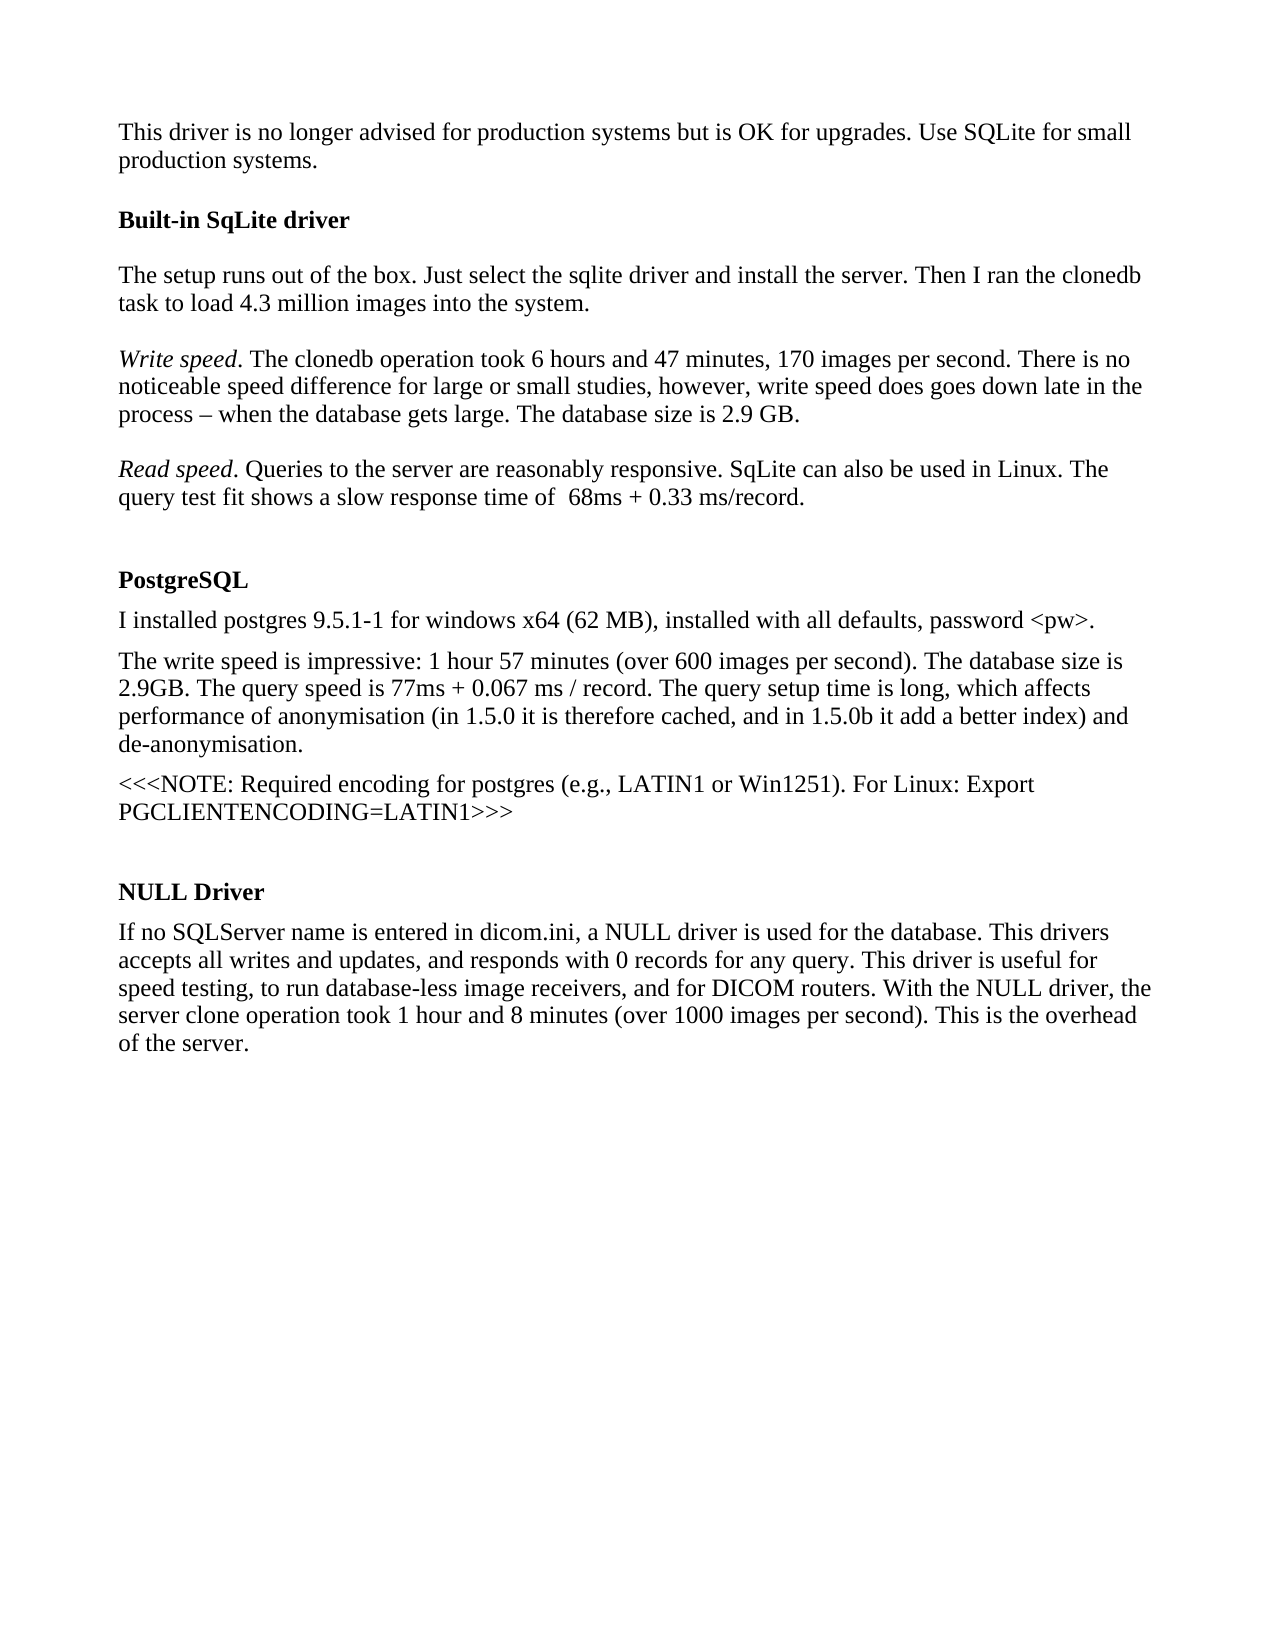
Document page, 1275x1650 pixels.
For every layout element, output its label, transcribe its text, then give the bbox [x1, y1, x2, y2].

text PostgreSQL [118, 566, 1157, 594]
text Read speed. Queries to the server are reasonably responsive. SqLite can also be used in Linux. The query test fit shows a slow response time of 68ms + 0.33 ms/record. [118, 456, 1157, 511]
text Built-in SqLite driver [118, 206, 1157, 234]
text Write speed. The clonedb operation took 6 hours and 47 minutes, 170 images per second. There is no noticeable speed difference for large or small studies, however, write speed does goes down late in the process – when the database gets large. The database size is 2.9 GB. [118, 345, 1157, 428]
text <<<NOTE: Required encoding for postgres (e.g., LATIN1 or Win1251). For Linux: Export PGCLIENTENCODING=LATIN1>>> [118, 770, 1157, 826]
text If no SQLServer name is entered in dicom.ini, a NULL driver is used for the database. This drivers accepts all writes and updates, and responds with 0 records for any query. This driver is useful for speed testing, to run database-less image receivers, and for DICOM routers. With the NULL driver, the server clone operation took 1 hour and 8 minutes (over 1000 images per second). This is the overhead of the server. [118, 918, 1157, 1057]
text I installed postgres 9.5.1-1 for windows x64 (62 MB), installed with all defaults, password <pw>. [118, 607, 1157, 634]
text The setup runs out of the box. Just select the sqlite driver and install the server. Then I ran the clonedb task to load 4.3 million images into the system. [118, 262, 1157, 317]
text NULL Driver [118, 878, 1157, 906]
text This driver is no longer advised for production systems but is OK for upgrades. Use SQLite for small production systems. [118, 118, 1157, 173]
text The write speed is impressive: 1 hour 57 minutes (over 600 images per second). The database size is 2.9GB. The query speed is 77ms + 0.067 ms / record. The query setup time is long, which affects performance of anonymisation (in 1.5.0 it is therefore cached, and in 1.5.0b it add a better index) and de-anonymisation. [118, 647, 1157, 758]
